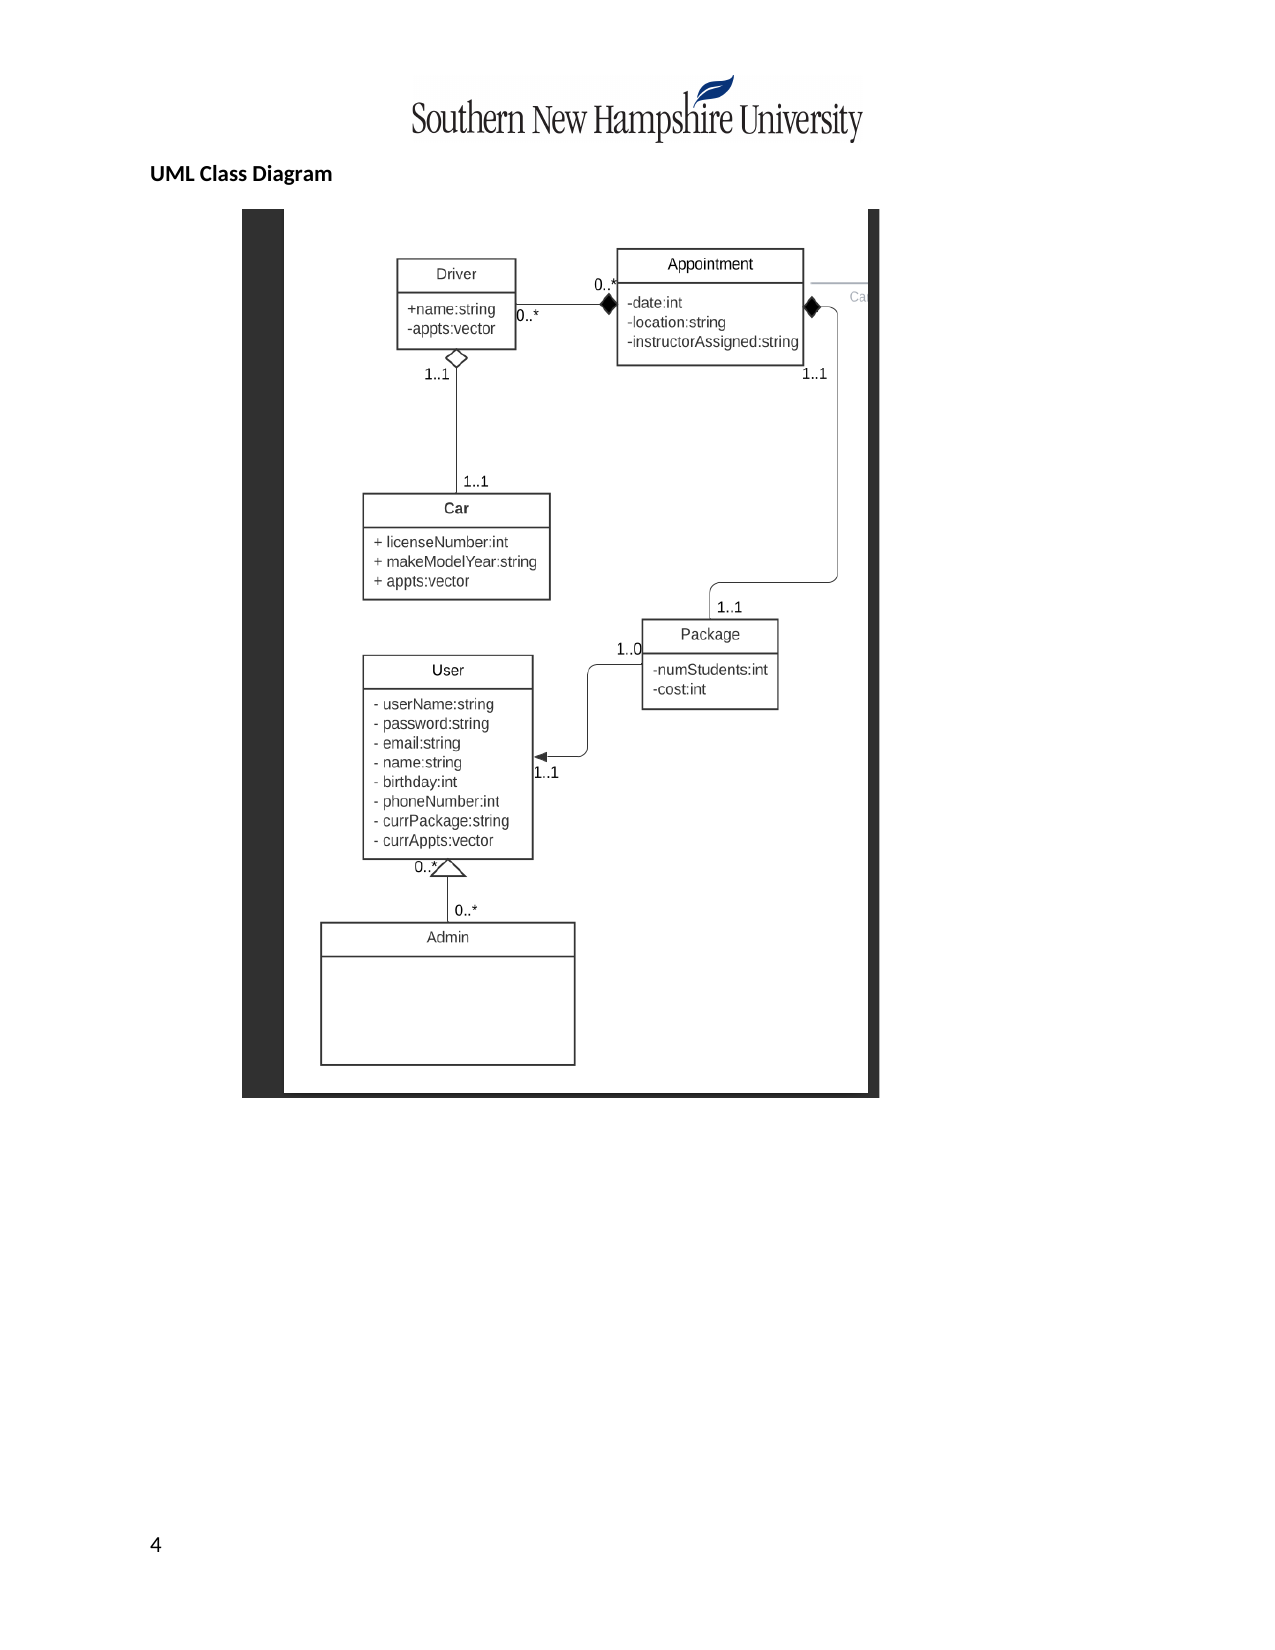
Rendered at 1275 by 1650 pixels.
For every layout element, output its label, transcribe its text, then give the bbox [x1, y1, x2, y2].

subtitle UML Class Diagram [150, 159, 1125, 187]
picture [412, 75, 863, 143]
picture [242, 209, 880, 1098]
